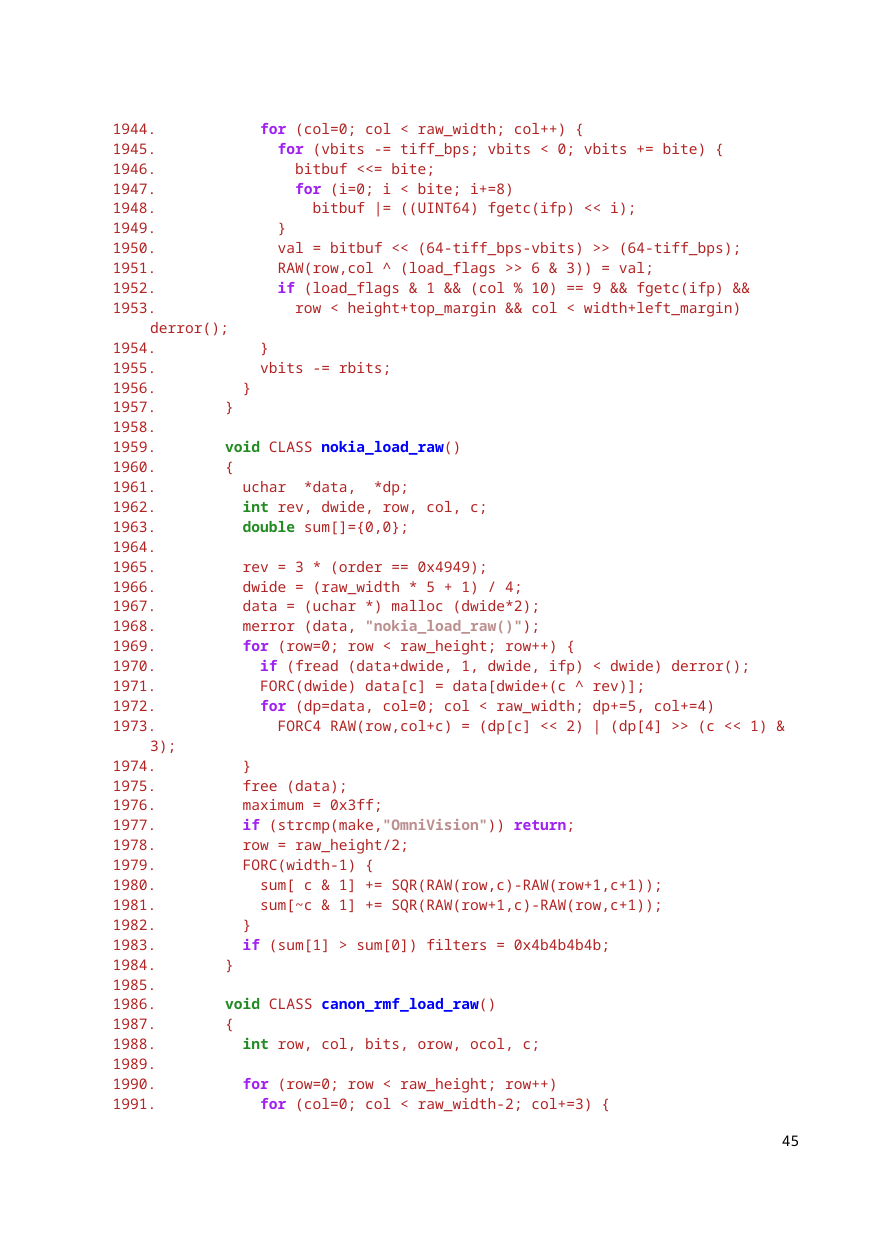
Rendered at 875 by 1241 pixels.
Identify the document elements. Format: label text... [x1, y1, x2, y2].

list int rev, dwide, row, col, c; [112, 497, 799, 517]
list free (data); [112, 775, 799, 795]
list if (fread (data+dwide, 1, dwide, ifp) < dwide) derror(); [112, 656, 799, 676]
list int row, col, bits, orow, ocol, c; [112, 1034, 799, 1054]
list for (col=0; col < raw_width; col++) { [112, 119, 799, 139]
list if (sum[1] > sum[0]) filters = 0x4b4b4b4b; [112, 934, 799, 954]
list { [112, 457, 799, 477]
list uchar *data, *dp; [112, 477, 799, 497]
list FORC(width-1) { [112, 855, 799, 875]
list vbits -= rbits; [112, 357, 799, 377]
list bitbuf |= ((UINT64) fgetc(ifp) << i); [112, 198, 799, 218]
list FORC4 RAW(row,col+c) = (dp[c] << 2) | (dp[4] >> (c << 1) & 3); [112, 716, 799, 755]
list sum[~c & 1] += SQR(RAW(row+1,c)-RAW(row,c+1)); [112, 895, 799, 914]
list rev = 3 * (order == 0x4949); [112, 556, 799, 576]
list } [112, 377, 799, 397]
list for (row=0; row < raw_height; row++) { [112, 636, 799, 656]
list if (load_flags & 1 && (col % 10) == 9 && fgetc(ifp) && [112, 278, 799, 298]
list merror (data, "nokia_load_raw()"); [112, 616, 799, 636]
list RAW(row,col ^ (load_flags >> 6 & 3)) = val; [112, 258, 799, 278]
list } [112, 397, 799, 417]
list row < height+top_margin && col < width+left_margin) derror(); [112, 298, 799, 338]
list val = bitbuf << (64-tiff_bps-vbits) >> (64-tiff_bps); [112, 238, 799, 258]
list } [112, 218, 799, 238]
list for (i=0; i < bite; i+=8) [112, 178, 799, 198]
list sum[ c & 1] += SQR(RAW(row,c)-RAW(row+1,c+1)); [112, 875, 799, 895]
list } [112, 755, 799, 775]
list for (row=0; row < raw_height; row++) [112, 1074, 799, 1094]
list void CLASS canon_rmf_load_raw() [112, 994, 799, 1014]
list { [112, 1014, 799, 1034]
list for (vbits -= tiff_bps; vbits < 0; vbits += bite) { [112, 139, 799, 158]
list row = raw_height/2; [112, 835, 799, 855]
list dwide = (raw_width * 5 + 1) / 4; [112, 576, 799, 596]
list FORC(dwide) data[c] = data[dwide+(c ^ rev)]; [112, 676, 799, 696]
list for (col=0; col < raw_width-2; col+=3) { [112, 1094, 799, 1113]
list double sum[]={0,0}; [112, 517, 799, 537]
list if (strcmp(make,"OmniVision")) return; [112, 815, 799, 835]
list for (dp=data, col=0; col < raw_width; dp+=5, col+=4) [112, 696, 799, 716]
list bitbuf <<= bite; [112, 158, 799, 178]
list void CLASS nokia_load_raw() [112, 437, 799, 457]
list } [112, 338, 799, 357]
list } [112, 954, 799, 974]
list } [112, 914, 799, 934]
list data = (uchar *) malloc (dwide*2); [112, 596, 799, 616]
list maximum = 0x3ff; [112, 795, 799, 815]
